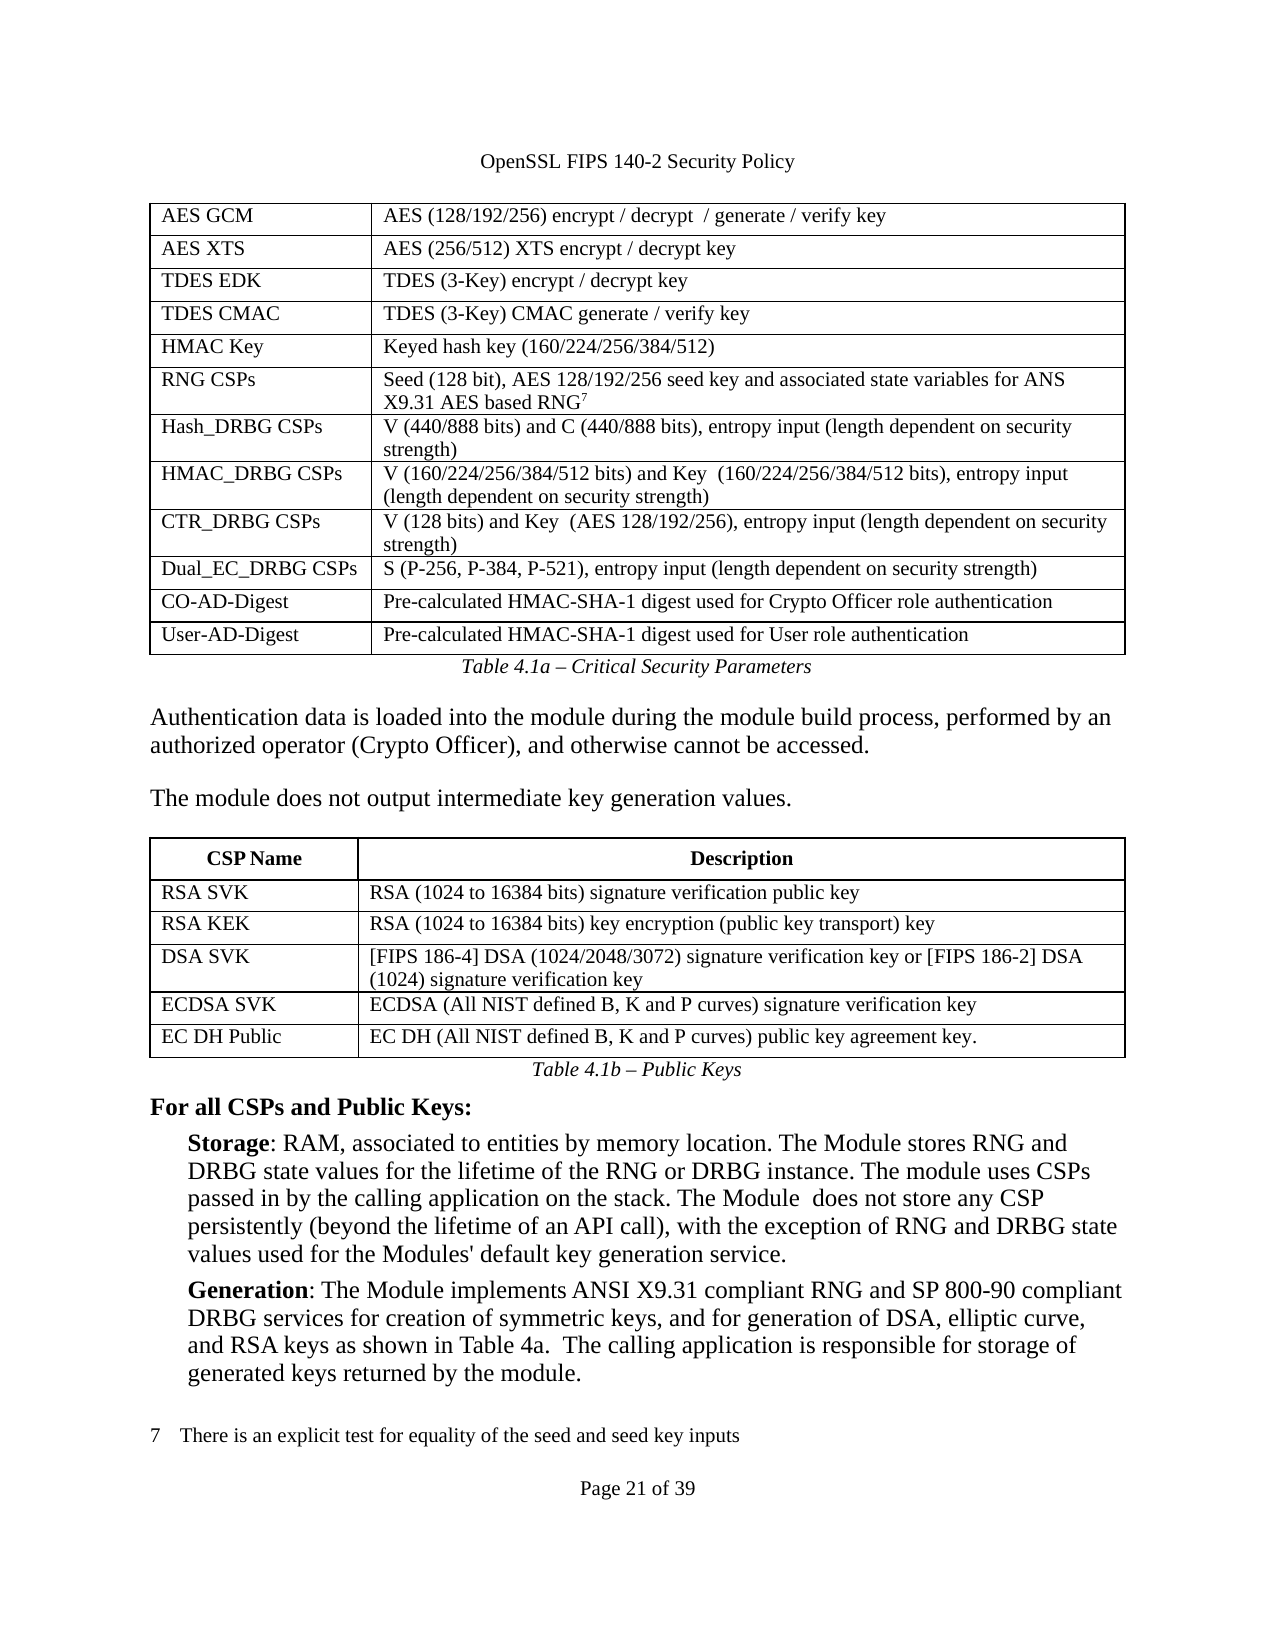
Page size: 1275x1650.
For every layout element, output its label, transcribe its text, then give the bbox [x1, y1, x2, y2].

table_cell V (440/888 bits) and C (440/888 bits), entropy input (length dependent on security strength) [372, 415, 1124, 461]
table_cell V (128 bits) and Key (AES 128/192/256), entropy input (length dependent on security strength) [372, 510, 1124, 556]
table_cell HMAC_DRBG CSPs [151, 462, 371, 508]
table_cell HMAC Key [151, 335, 371, 367]
text Generation: The Module implements ANSI X9.31 compliant RNG and SP 800-90 compliant DRBG services for creation of symmetric keys, and for generation of DSA, elliptic curve, and RSA keys as shown in Table 4a. The calling application is responsible for storage of generated keys returned by the module. [187, 1276, 1125, 1387]
text For all CSPs and Public Keys: [150, 1093, 1125, 1121]
table_header CSP Name [151, 839, 357, 878]
table_cell EC DH Public [151, 1025, 358, 1057]
table_cell RNG CSPs [151, 368, 371, 414]
table_cell Pre-calculated HMAC-SHA-1 digest used for Crypto Officer role authentication [372, 590, 1124, 621]
table_cell ECDSA SVK [151, 993, 358, 1024]
table_cell S (P-256, P-384, P-521), entropy input (length dependent on security strength) [372, 557, 1124, 589]
table_cell AES XTS [151, 236, 371, 268]
table_cell Hash_DRBG CSPs [151, 415, 371, 461]
table_cell TDES EDK [151, 269, 371, 301]
table_cell Seed (128 bit), AES 128/192/256 seed key and associated state variables for ANS X9.31 AES based RNG [372, 368, 1124, 414]
table_cell TDES (3-Key) CMAC generate / verify key [372, 302, 1124, 334]
text The module does not output intermediate key generation values. [150, 784, 1125, 812]
table_cell DSA SVK [151, 945, 358, 991]
table_cell AES (256/512) XTS encrypt / decrypt key [372, 236, 1124, 268]
table_cell ECDSA (All NIST defined B, K and P curves) signature verification key [359, 993, 1124, 1024]
table_cell TDES CMAC [151, 302, 371, 334]
text Storage: RAM, associated to entities by memory location. The Module stores RNG and DRBG state values for the lifetime of the RNG or DRBG instance. The module uses CSPs passed in by the calling application on the stack. The Module does not store any CSP persistently (beyond the lifetime of an API call), with the exception of RNG and DRBG state values used for the Modules' default key generation service. [187, 1129, 1125, 1268]
table_cell [FIPS 186-4] DSA (1024/2048/3072) signature verification key or [FIPS 186-2] DSA (1024) signature verification key [359, 945, 1124, 991]
table_cell User-AD-Digest [151, 623, 371, 654]
table_header Description [359, 839, 1124, 878]
table_cell RSA (1024 to 16384 bits) signature verification public key [359, 881, 1124, 911]
table_cell AES (128/192/256) encrypt / decrypt / generate / verify key [372, 204, 1124, 235]
text Table 4.1b – Public Keys [150, 1058, 1125, 1081]
table_cell RSA SVK [151, 881, 358, 911]
text Table 4.1a – Critical Security Parameters [150, 655, 1125, 678]
table_cell Dual_EC_DRBG CSPs [151, 557, 371, 589]
table_cell CO-AD-Digest [151, 590, 371, 621]
table_cell Pre-calculated HMAC-SHA-1 digest used for User role authentication [372, 623, 1124, 654]
table_cell CTR_DRBG CSPs [151, 510, 371, 556]
table_cell V (160/224/256/384/512 bits) and Key (160/224/256/384/512 bits), entropy input (length dependent on security strength) [372, 462, 1124, 508]
table_cell Keyed hash key (160/224/256/384/512) [372, 335, 1124, 367]
table_cell TDES (3-Key) encrypt / decrypt key [372, 269, 1124, 301]
table_cell RSA KEK [151, 912, 358, 944]
text Authentication data is loaded into the module during the module build process, performed by an authorized operator (Crypto Officer), and otherwise cannot be accessed. [150, 703, 1125, 759]
table_cell AES GCM [151, 204, 371, 235]
table_cell EC DH (All NIST defined B, K and P curves) public key agreement key. [359, 1025, 1124, 1057]
table_cell RSA (1024 to 16384 bits) key encryption (public key transport) key [359, 912, 1124, 944]
